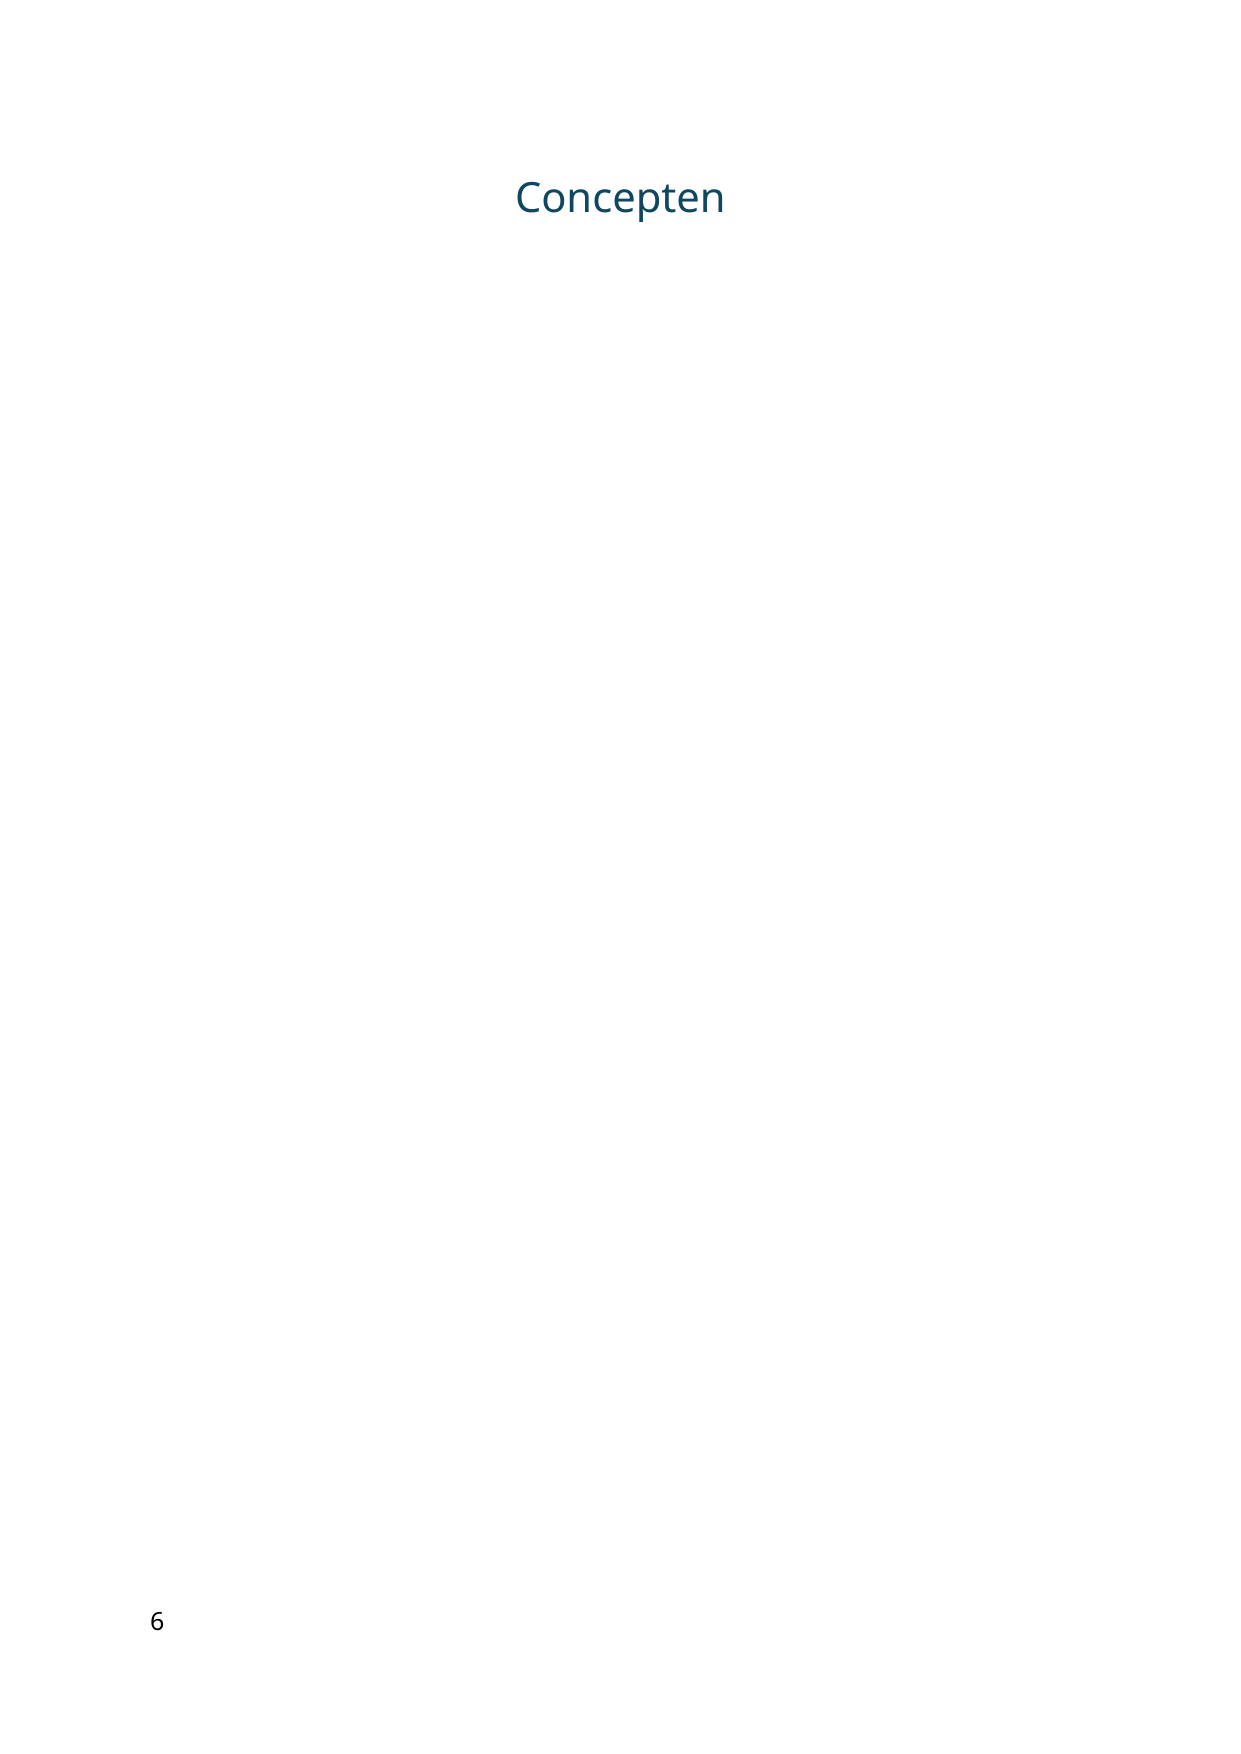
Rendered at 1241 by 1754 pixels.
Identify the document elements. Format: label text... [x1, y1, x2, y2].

subtitle Concepten [150, 168, 1090, 225]
